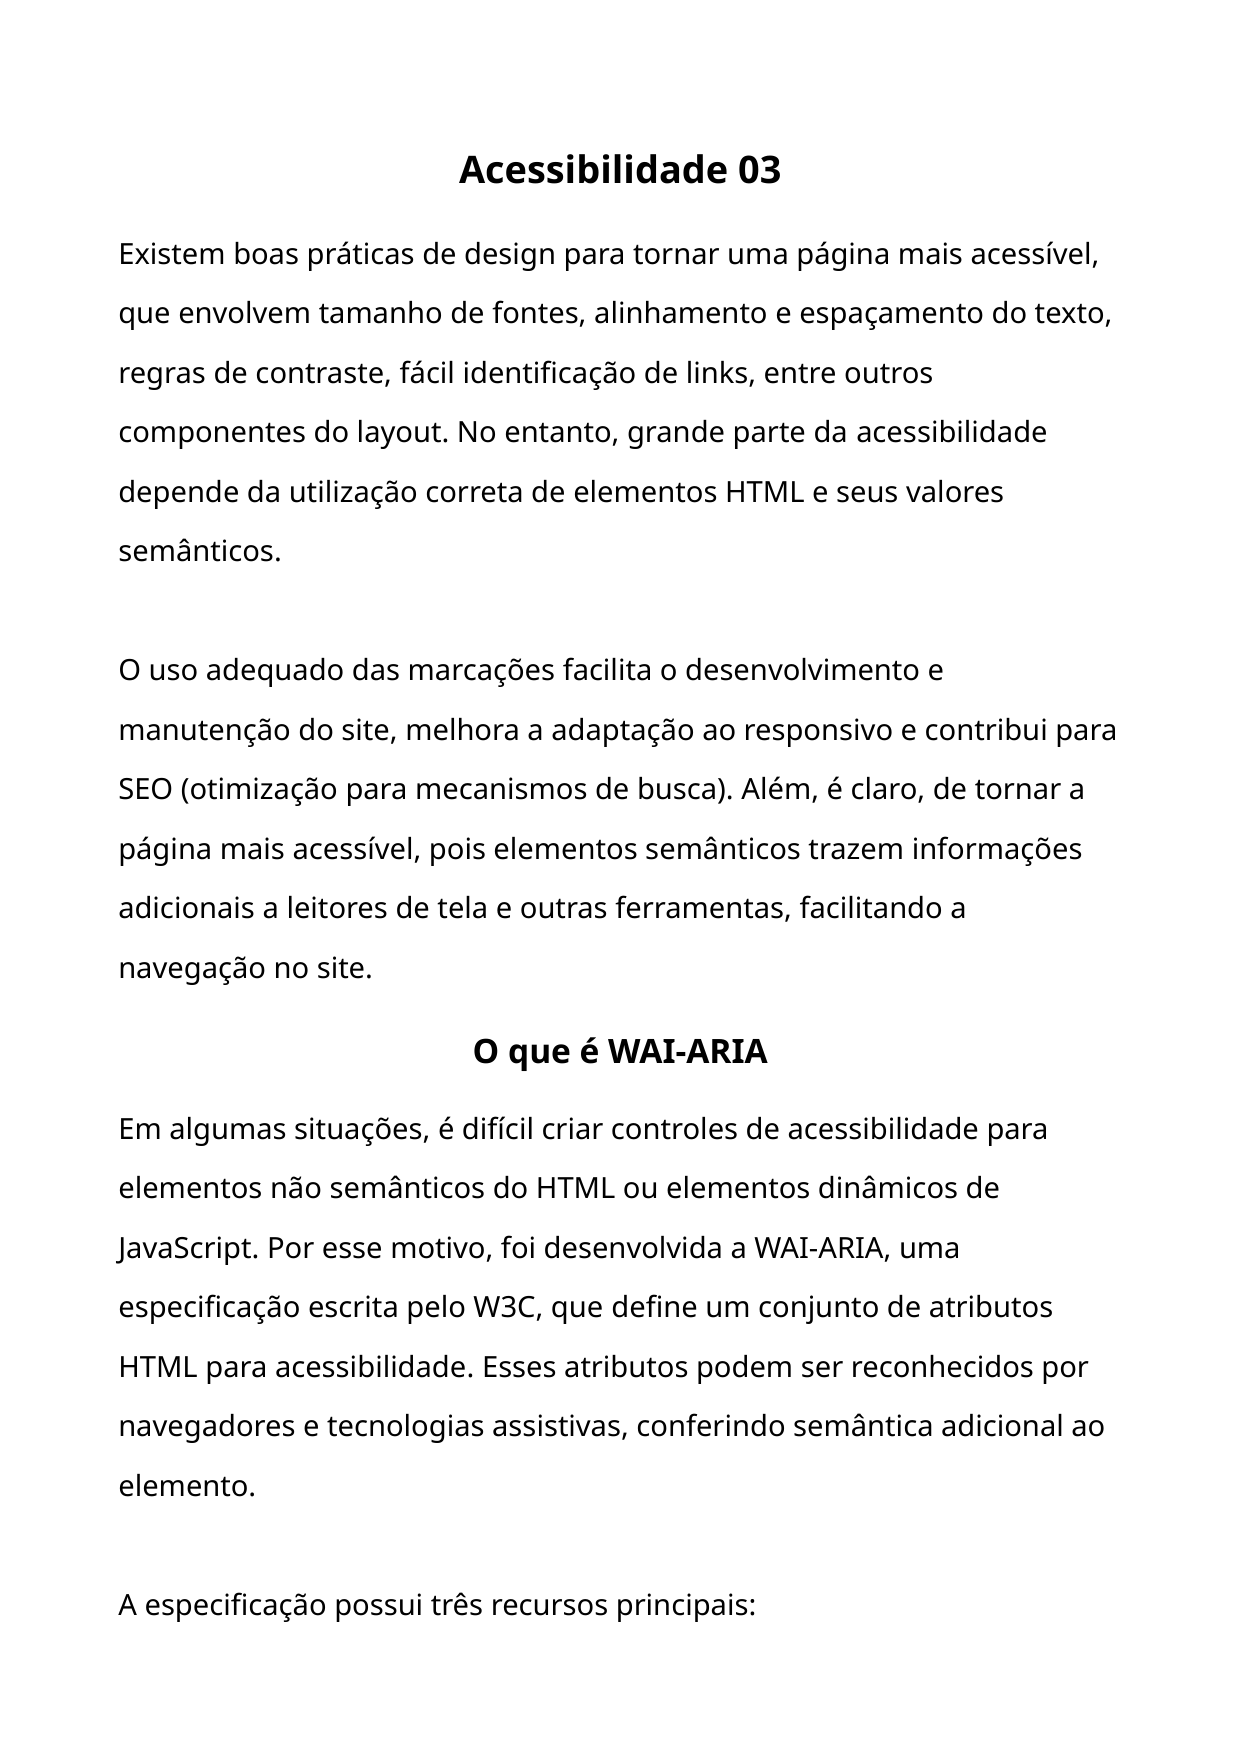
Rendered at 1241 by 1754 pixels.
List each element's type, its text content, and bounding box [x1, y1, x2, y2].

text Em algumas situações, é difícil criar controles de acessibilidade para elementos não semânticos do HTML ou elementos dinâmicos de JavaScript. Por esse motivo, foi desenvolvida a WAI-ARIA, uma especificação escrita pelo W3C, que define um conjunto de atributos HTML para acessibilidade. Esses atributos podem ser reconhecidos por navegadores e tecnologias assistivas, conferindo semântica adicional ao elemento. [118, 1108, 1122, 1505]
text Existem boas práticas de design para tornar uma página mais acessível, que envolvem tamanho de fontes, alinhamento e espaçamento do texto, regras de contraste, fácil identificação de links, entre outros componentes do layout. No entanto, grande parte da acessibilidade depende da utilização correta de elementos HTML e seus valores semânticos. [118, 233, 1122, 570]
subtitle O que é WAI-ARIA [118, 1027, 1122, 1073]
text O uso adequado das marcações facilita o desenvolvimento e manutenção do site, melhora a adaptação ao responsivo e contribui para SEO (otimização para mecanismos de busca). Além, é claro, de tornar a página mais acessível, pois elementos semânticos trazem informações adicionais a leitores de tela e outras ferramentas, facilitando a navegação no site. [118, 649, 1122, 987]
text A especificação possui três recursos principais: [118, 1584, 1122, 1624]
subtitle Acessibilidade 03 [118, 143, 1122, 195]
